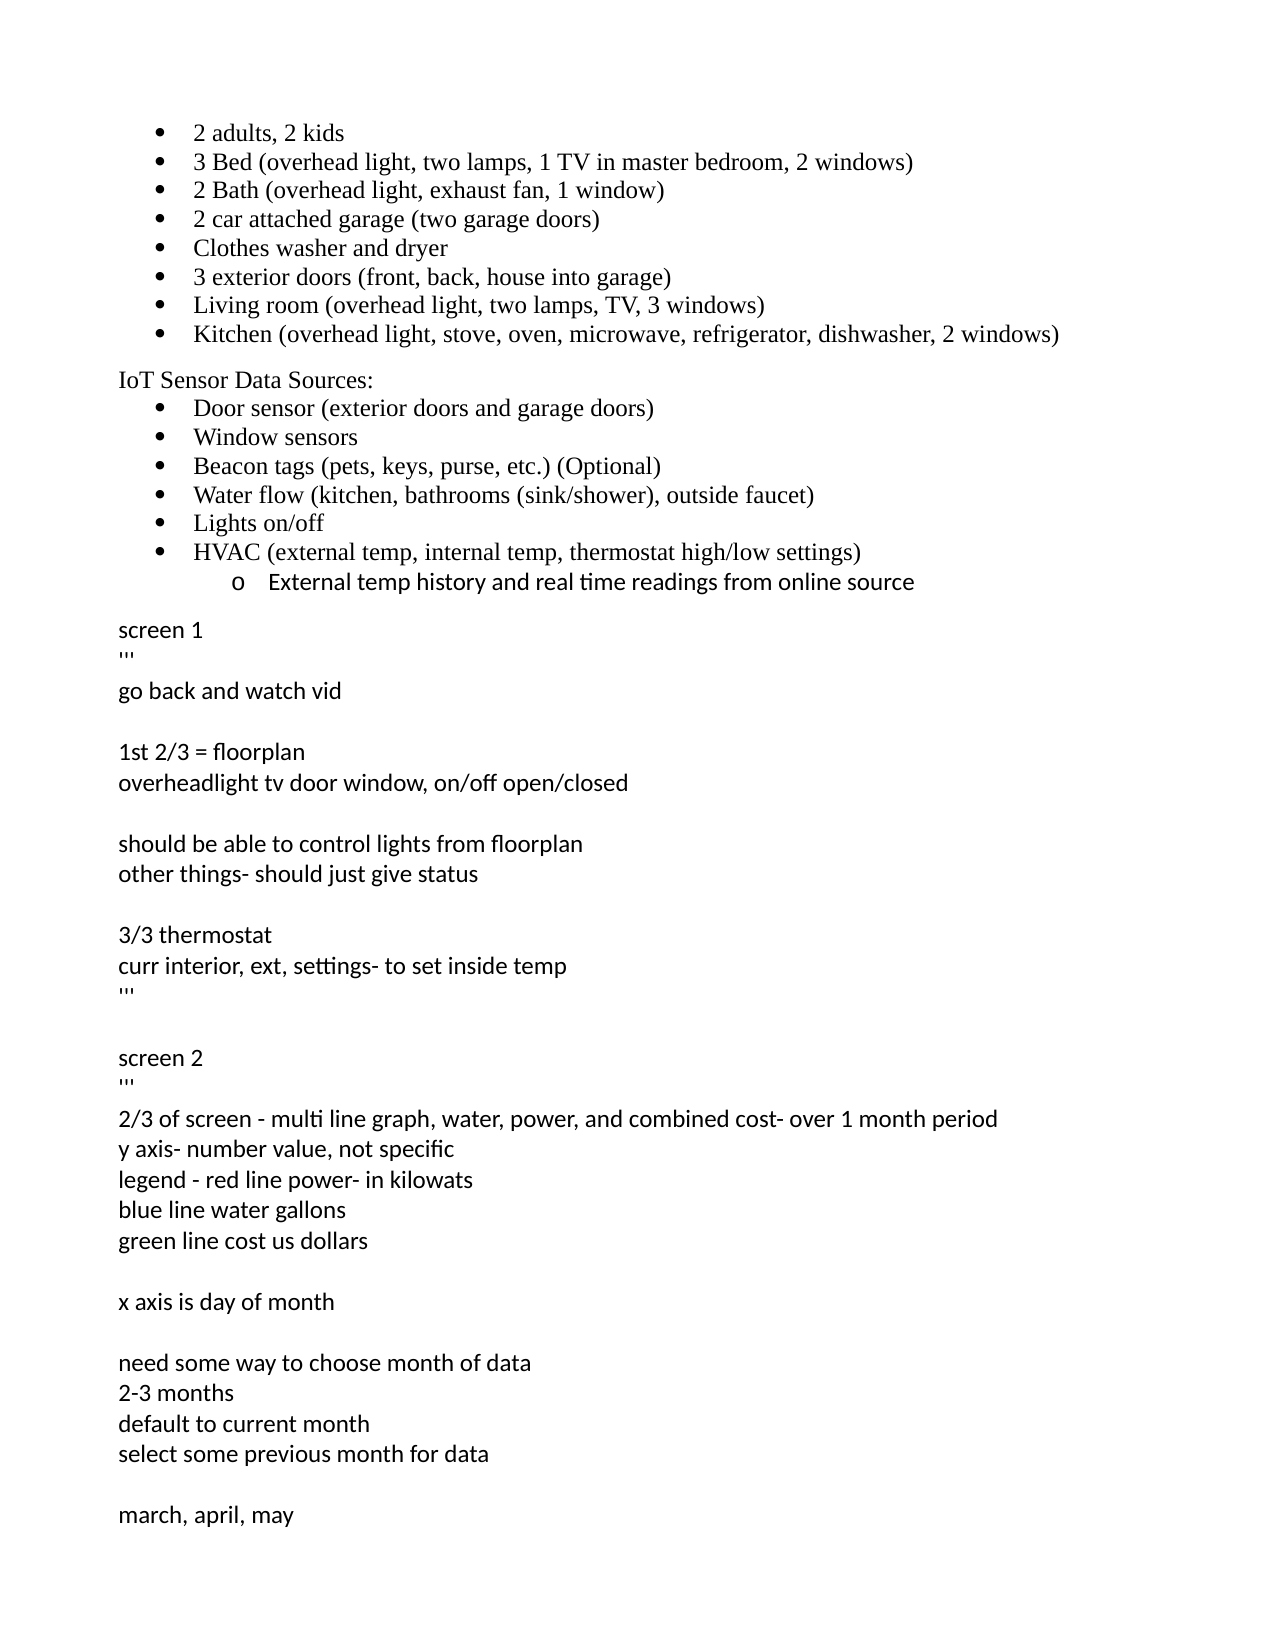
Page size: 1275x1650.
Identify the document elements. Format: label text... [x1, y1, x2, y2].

text 2/3 of screen - multi line graph, water, power, and combined cost- over 1 month period [118, 1103, 1157, 1133]
list Living room (overhead light, two lamps, TV, 3 windows) [156, 291, 1157, 319]
text go back and watch vid [118, 676, 1157, 706]
list Beacon tags (pets, keys, purse, etc.) (Optional) [156, 451, 1157, 480]
text green line cost us dollars [118, 1225, 1157, 1255]
text x axis is day of month [118, 1286, 1157, 1316]
text IoT Sensor Data Sources: [118, 365, 1157, 393]
list External temp history and real time readings from online source [231, 566, 1157, 598]
text y axis- number value, not specific [118, 1133, 1157, 1164]
text 2-3 months [118, 1377, 1157, 1408]
text screen 1 [118, 614, 1157, 645]
list 2 Bath (overhead light, exhaust fan, 1 window) [156, 176, 1157, 204]
text overheadlight tv door window, on/off open/closed [118, 767, 1157, 798]
text select some previous month for data [118, 1438, 1157, 1469]
text ''' [118, 645, 1157, 676]
list 2 adults, 2 kids [156, 118, 1157, 147]
text 3/3 thermostat [118, 920, 1157, 950]
list Kitchen (overhead light, stove, oven, microwave, refrigerator, dishwasher, 2 windows) [156, 319, 1157, 348]
text legend - red line power- in kilowats [118, 1164, 1157, 1194]
list Lights on/off [156, 508, 1157, 537]
list Door sensor (exterior doors and garage doors) [156, 393, 1157, 422]
text other things- should just give status [118, 859, 1157, 889]
text screen 2 [118, 1042, 1157, 1072]
text should be able to control lights from floorplan [118, 828, 1157, 859]
list HVAC (external temp, internal temp, thermostat high/low settings) [156, 537, 1157, 566]
list Window sensors [156, 422, 1157, 451]
text curr interior, ext, settings- to set inside temp [118, 950, 1157, 981]
text blue line water gallons [118, 1194, 1157, 1225]
text 1st 2/3 = floorplan [118, 737, 1157, 767]
text default to current month [118, 1408, 1157, 1438]
list 3 exterior doors (front, back, house into garage) [156, 262, 1157, 291]
list Clothes washer and dryer [156, 233, 1157, 262]
text ''' [118, 981, 1157, 1011]
list Water flow (kitchen, bathrooms (sink/shower), outside faucet) [156, 480, 1157, 508]
list 3 Bed (overhead light, two lamps, 1 TV in master bedroom, 2 windows) [156, 147, 1157, 176]
text ''' [118, 1072, 1157, 1103]
text march, april, may [118, 1499, 1157, 1530]
list 2 car attached garage (two garage doors) [156, 204, 1157, 233]
text need some way to choose month of data [118, 1347, 1157, 1377]
